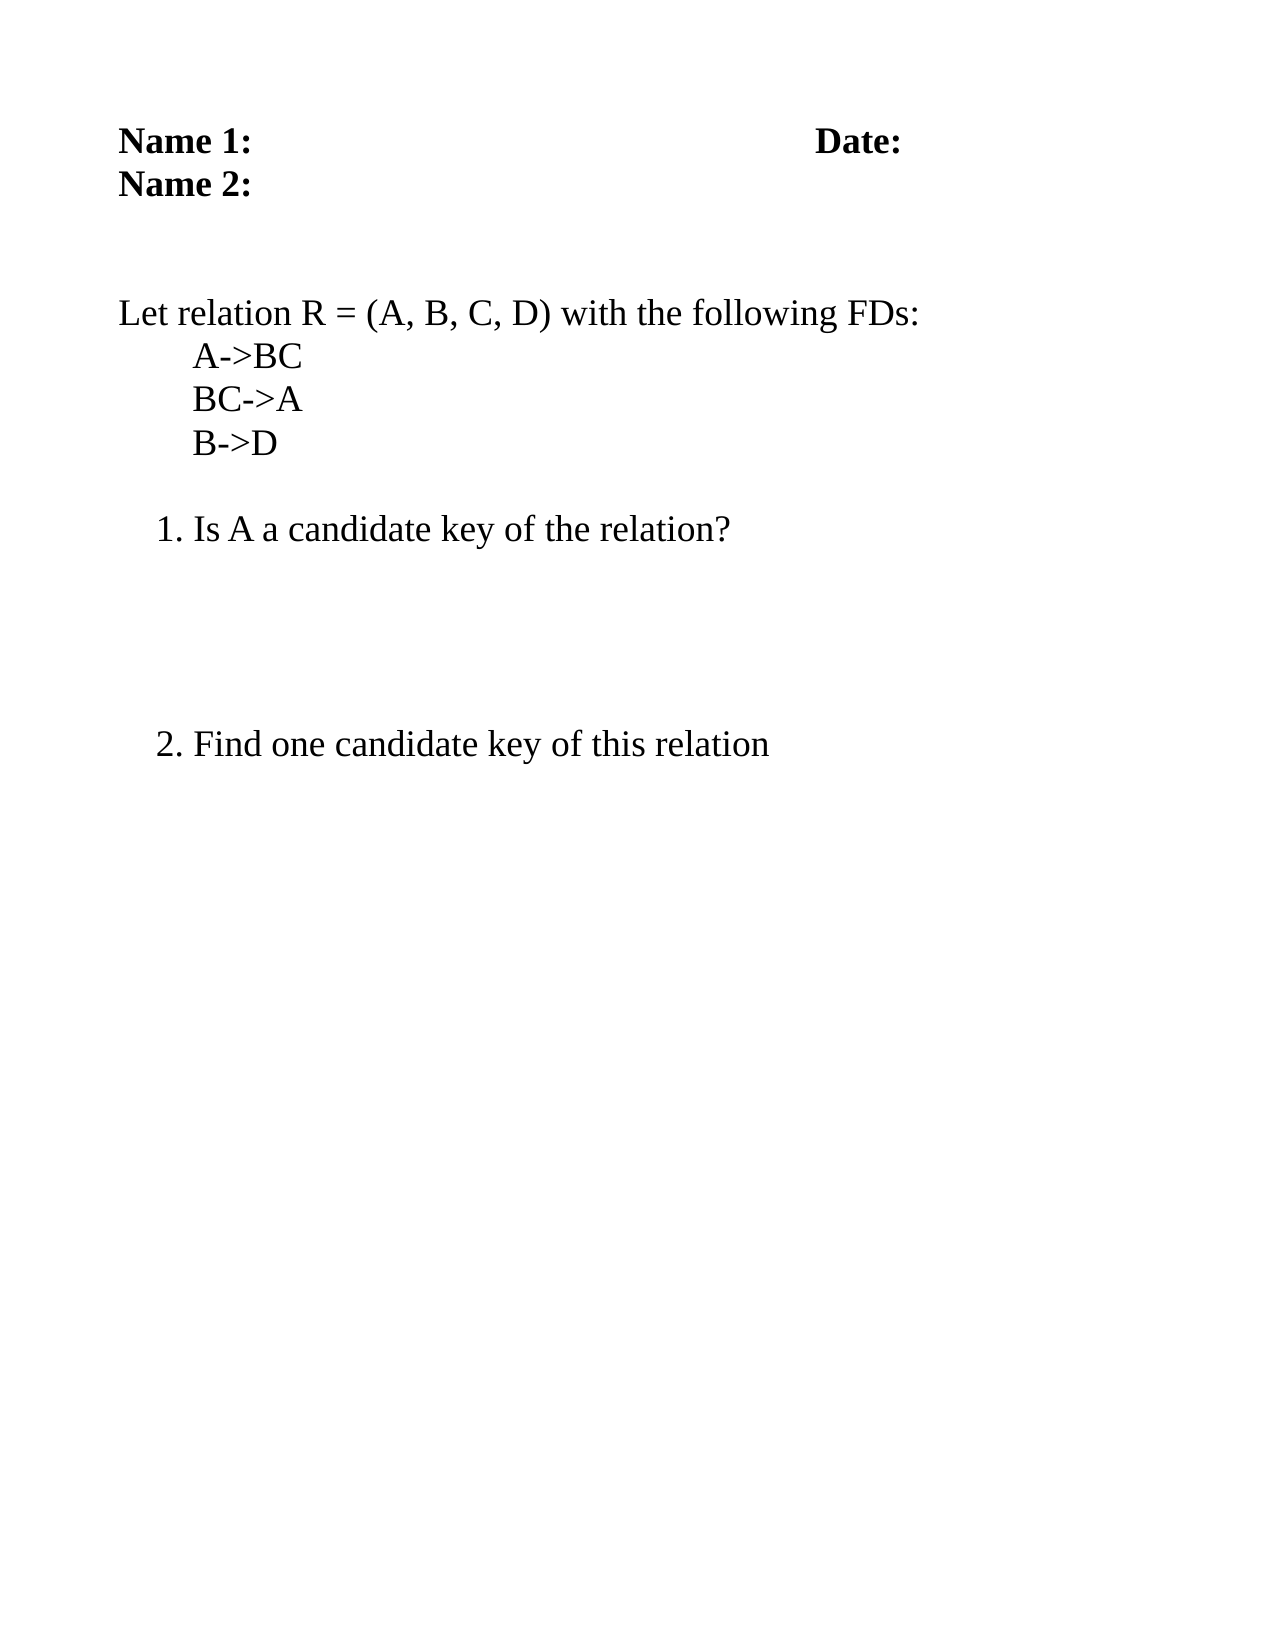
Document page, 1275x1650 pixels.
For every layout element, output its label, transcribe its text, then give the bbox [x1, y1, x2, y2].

text Let relation R = (A, B, C, D) with the following FDs: [118, 291, 1157, 334]
text Name 2: [118, 161, 1157, 204]
text A->BC [118, 334, 1157, 377]
list Is A a candidate key of the relation? [156, 506, 1157, 549]
text B->D [118, 420, 1157, 463]
text BC->A [118, 377, 1157, 420]
text Name 1: Date: [118, 118, 1157, 161]
list Find one candidate key of this relation [156, 722, 1157, 765]
